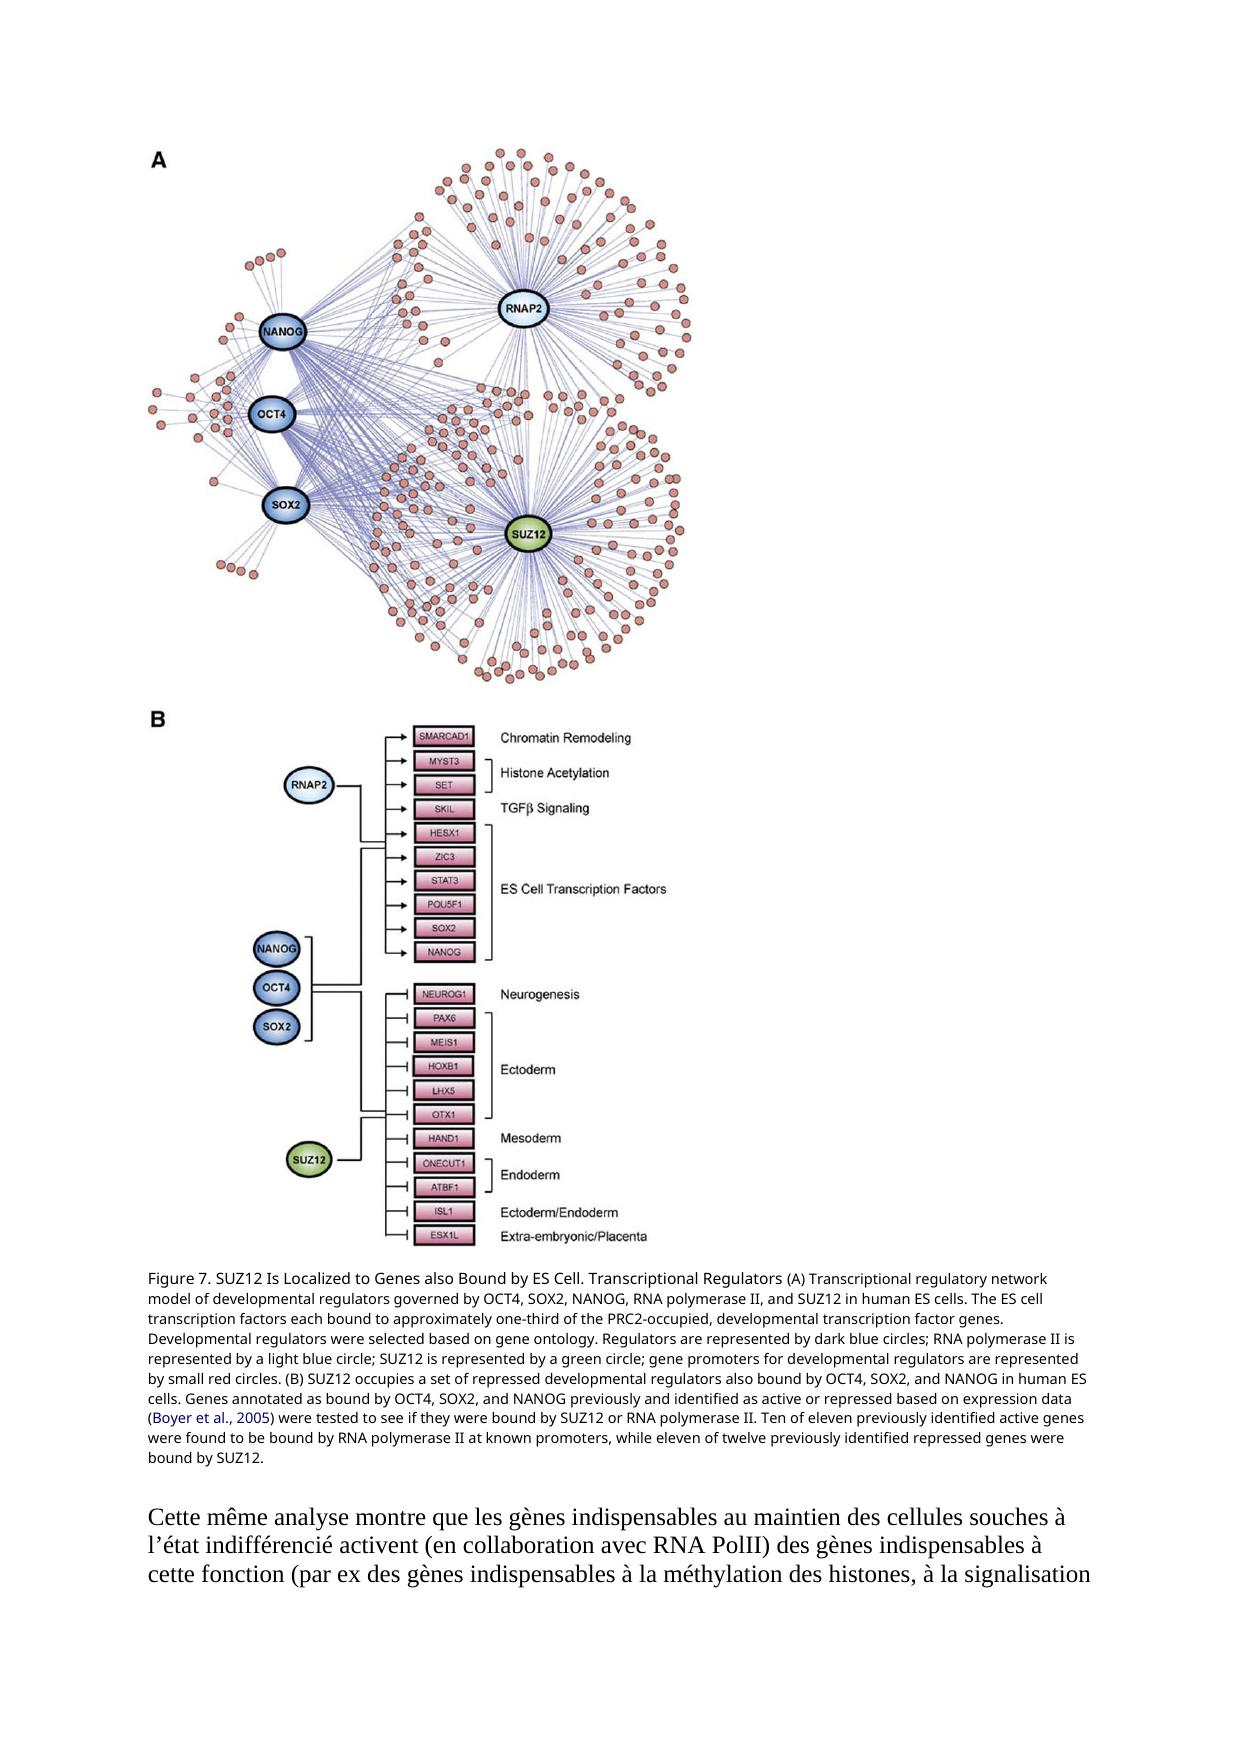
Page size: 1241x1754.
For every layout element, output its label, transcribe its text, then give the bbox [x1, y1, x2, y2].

text Cette même analyse montre que les gènes indispensables au maintien des cellules souches à l’état indifférencié activent (en collaboration avec RNA PolII) des gènes indispensables à cette fonction (par ex des gènes indispensables à la méthylation des histones, à la signalisation [148, 1502, 1093, 1588]
text Figure 7. SUZ12 Is Localized to Genes also Bound by ES Cell. Transcriptional Regulators (A) Transcriptional regulatory network model of developmental regulators governed by OCT4, SOX2, NANOG, RNA polymerase II, and SUZ12 in human ES cells. The ES cell transcription factors each bound to approximately one-third of the PRC2-occupied, developmental transcription factor genes. Developmental regulators were selected based on gene ontology. Regulators are represented by dark blue circles; RNA polymerase II is represented by a light blue circle; SUZ12 is represented by a green circle; gene promoters for developmental regulators are represented by small red circles. (B) SUZ12 occupies a set of repressed developmental regulators also bound by OCT4, SOX2, and NANOG in human ES cells. Genes annotated as bound by OCT4, SOX2, and NANOG previously and identified as active or repressed based on expression data (Boyer et al., 2005) were tested to see if they were bound by SUZ12 or RNA polymerase II. Ten of eleven previously identified active genes were found to be bound by RNA polymerase II at known promoters, while eleven of twelve previously identified repressed genes were bound by SUZ12. [148, 1268, 1093, 1468]
picture [147, 147, 692, 1247]
